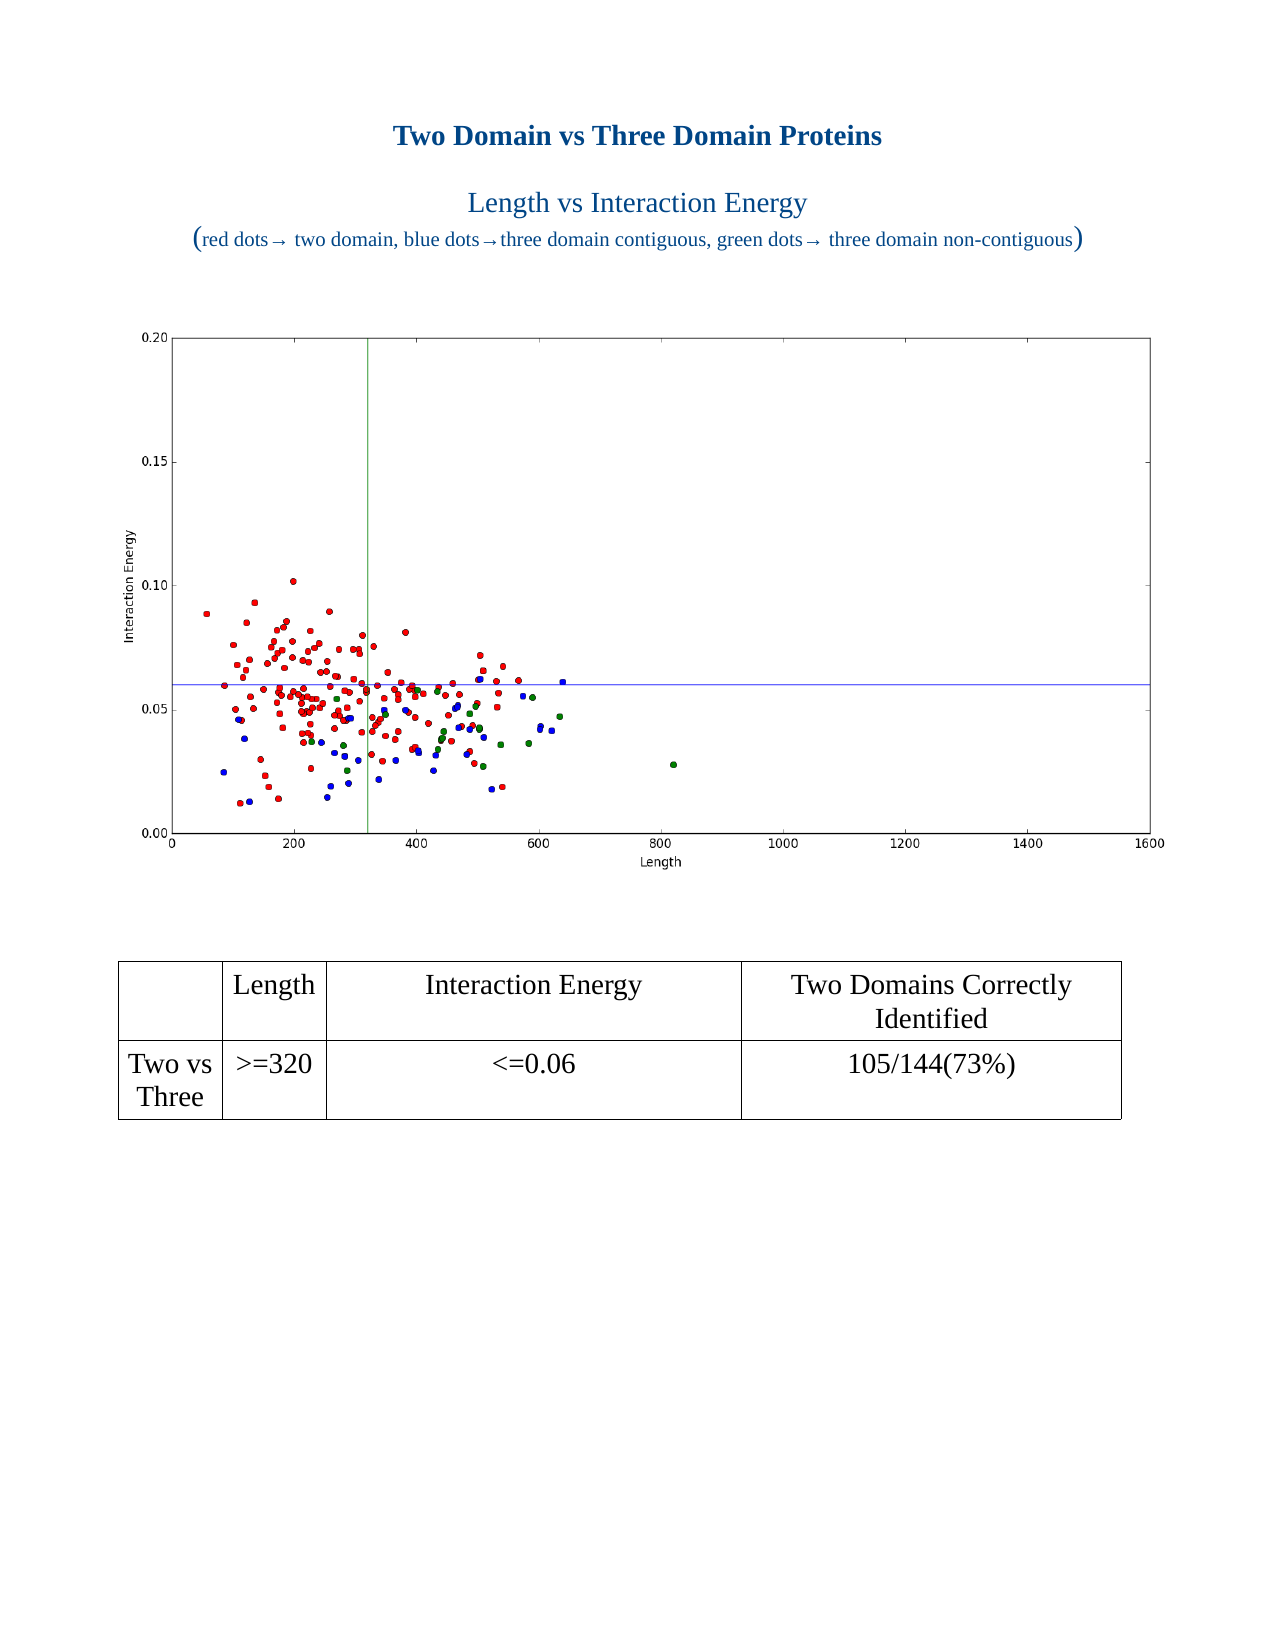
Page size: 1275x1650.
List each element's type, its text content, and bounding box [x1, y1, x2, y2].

table_header Length [223, 962, 326, 1040]
picture [14, 276, 1275, 895]
table_cell >=320 [223, 1041, 326, 1119]
table_cell 105/144(73%) [742, 1041, 1121, 1119]
text (red dots→ two domain, blue dots→three domain contiguous, green dots→ three domain non-contiguous) [118, 219, 1157, 252]
table_cell Two vs Three [119, 1041, 222, 1119]
text Length vs Interaction Energy [118, 185, 1157, 219]
table_header [119, 962, 222, 1040]
text Two Domain vs Three Domain Proteins [118, 118, 1157, 152]
table_header Two Domains Correctly Identified [742, 962, 1121, 1040]
table_header Interaction Energy [327, 962, 741, 1040]
table_cell <=0.06 [327, 1041, 741, 1119]
